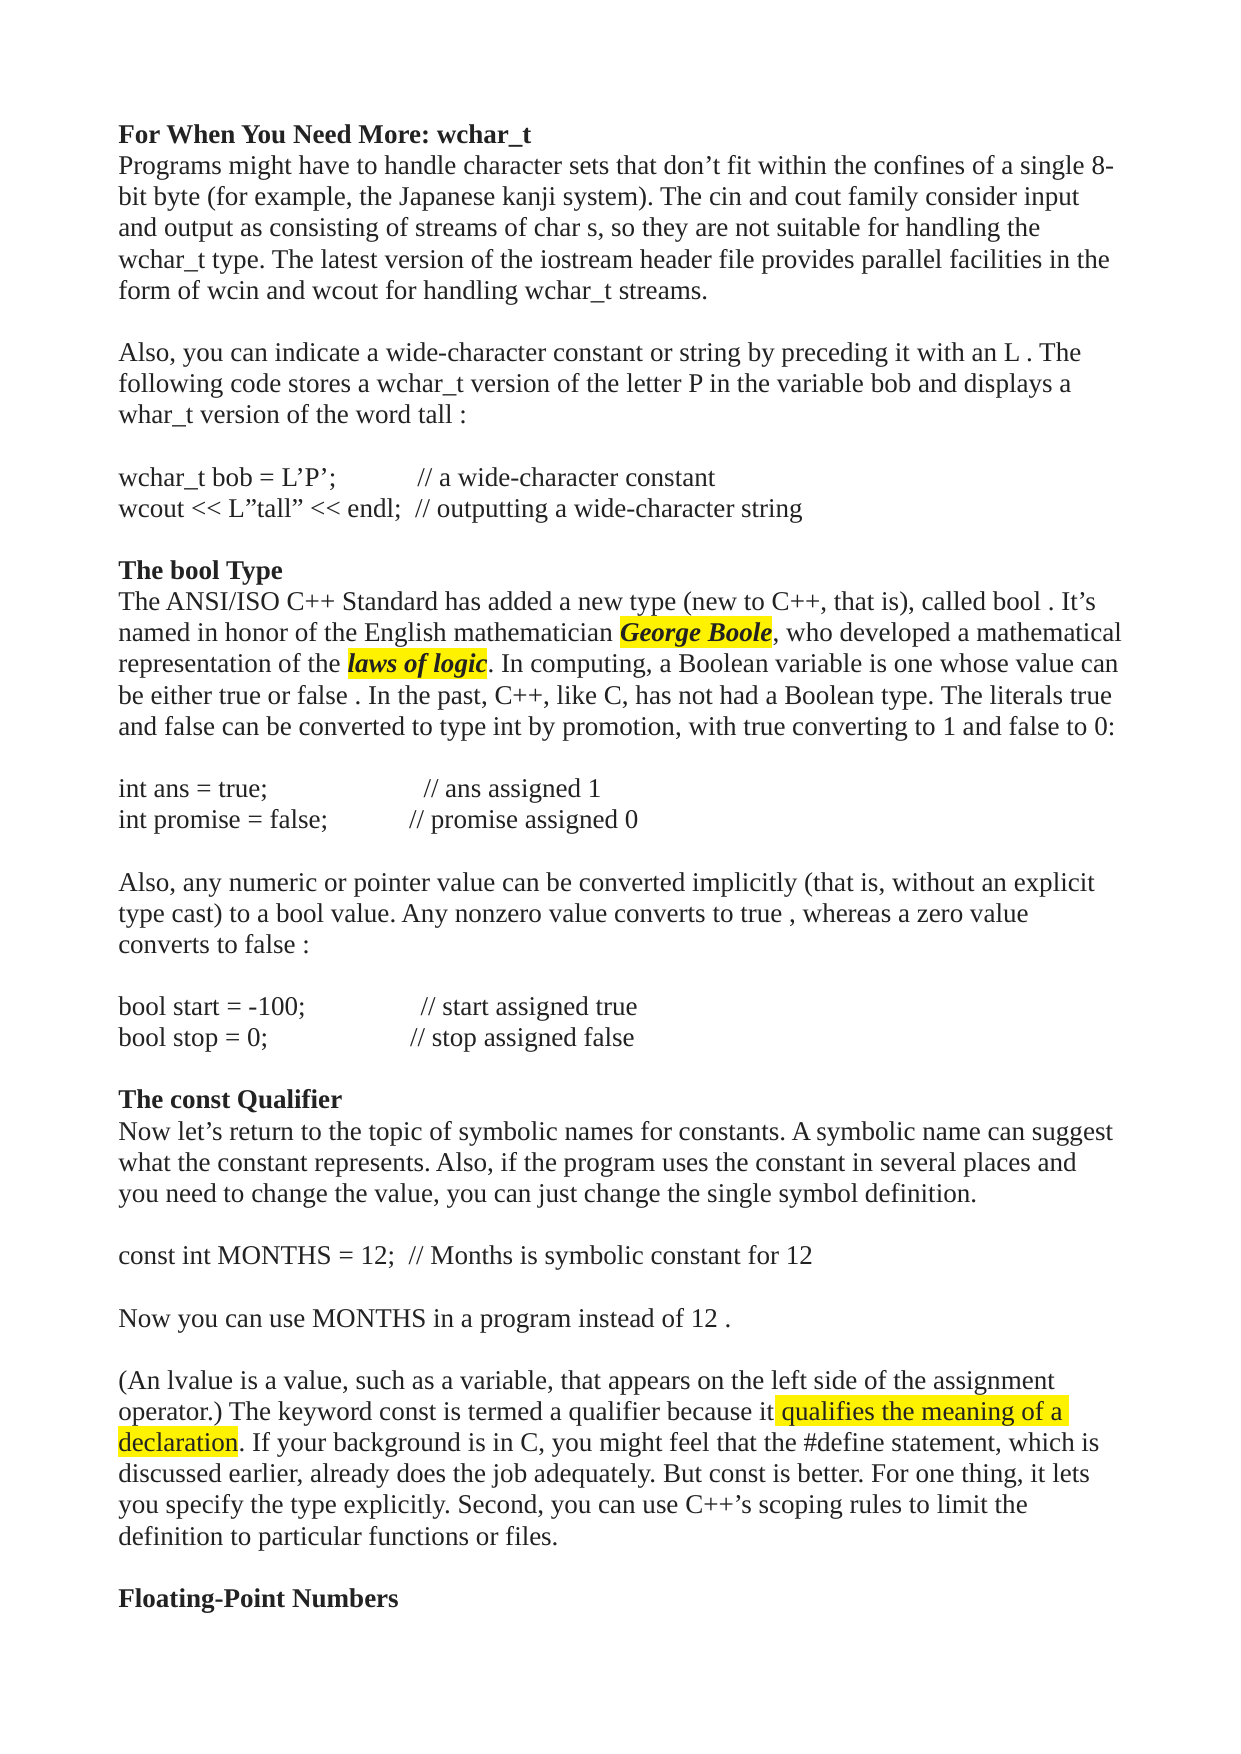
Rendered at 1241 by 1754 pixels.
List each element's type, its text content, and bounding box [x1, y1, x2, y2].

text wcout << L”tall” << endl; // outputting a wide-character string [118, 492, 1122, 523]
text The ANSI/ISO C++ Standard has added a new type (new to C++, that is), called bool . It’s [118, 585, 1122, 616]
text Programs might have to handle character sets that don’t fit within the confines of a single 8-bit byte (for example, the Japanese kanji system). The cin and cout family consider input and output as consisting of streams of char s, so they are not suitable for handling the wchar_t type. The latest version of the iostream header file provides parallel facilities in the form of wcin and wcout for handling wchar_t streams. [118, 149, 1122, 305]
text type cast) to a bool value. Any nonzero value converts to true , whereas a zero value converts to false : [118, 897, 1122, 959]
text Now you can use MONTHS in a program instead of 12 . [118, 1302, 1122, 1333]
text representation of the laws of logic. In computing, a Boolean variable is one whose value can [118, 648, 1122, 679]
text Now let’s return to the topic of symbolic names for constants. A symbolic name can suggest what the constant represents. Also, if the program uses the constant in several places and you need to change the value, you can just change the single symbol definition. [118, 1115, 1122, 1208]
text int promise = false; // promise assigned 0 [118, 803, 1122, 834]
text const int MONTHS = 12; // Months is symbolic constant for 12 [118, 1239, 1122, 1271]
text For When You Need More: wchar_t [118, 118, 1122, 149]
text be either true or false . In the past, C++, like C, has not had a Boolean type. The literals true and false can be converted to type int by promotion, with true converting to 1 and false to 0: [118, 679, 1122, 741]
text The const Qualifier [118, 1084, 1122, 1115]
text Also, any numeric or pointer value can be converted implicitly (that is, without an explicit [118, 866, 1122, 897]
text bool stop = 0; // stop assigned false [118, 1021, 1122, 1052]
text int ans = true; // ans assigned 1 [118, 772, 1122, 803]
text wchar_t bob = L’P’; // a wide-character constant [118, 461, 1122, 492]
text Also, you can indicate a wide-character constant or string by preceding it with an L . The following code stores a wchar_t version of the letter P in the variable bob and displays a whar_t version of the word tall : [118, 336, 1122, 429]
text (An lvalue is a value, such as a variable, that appears on the left side of the assignment operator.) The keyword const is termed a qualifier because it qualifies the meaning of a declaration. If your background is in C, you might feel that the #define statement, which is discussed earlier, already does the job adequately. But const is better. For one thing, it lets you specify the type explicitly. Second, you can use C++’s scoping rules to limit the definition to particular functions or files. [118, 1364, 1122, 1551]
text bool start = -100; // start assigned true [118, 990, 1122, 1021]
text Floating-Point Numbers [118, 1582, 1122, 1613]
text named in honor of the English mathematician George Boole, who developed a mathematical [118, 616, 1122, 648]
text The bool Type [118, 554, 1122, 585]
